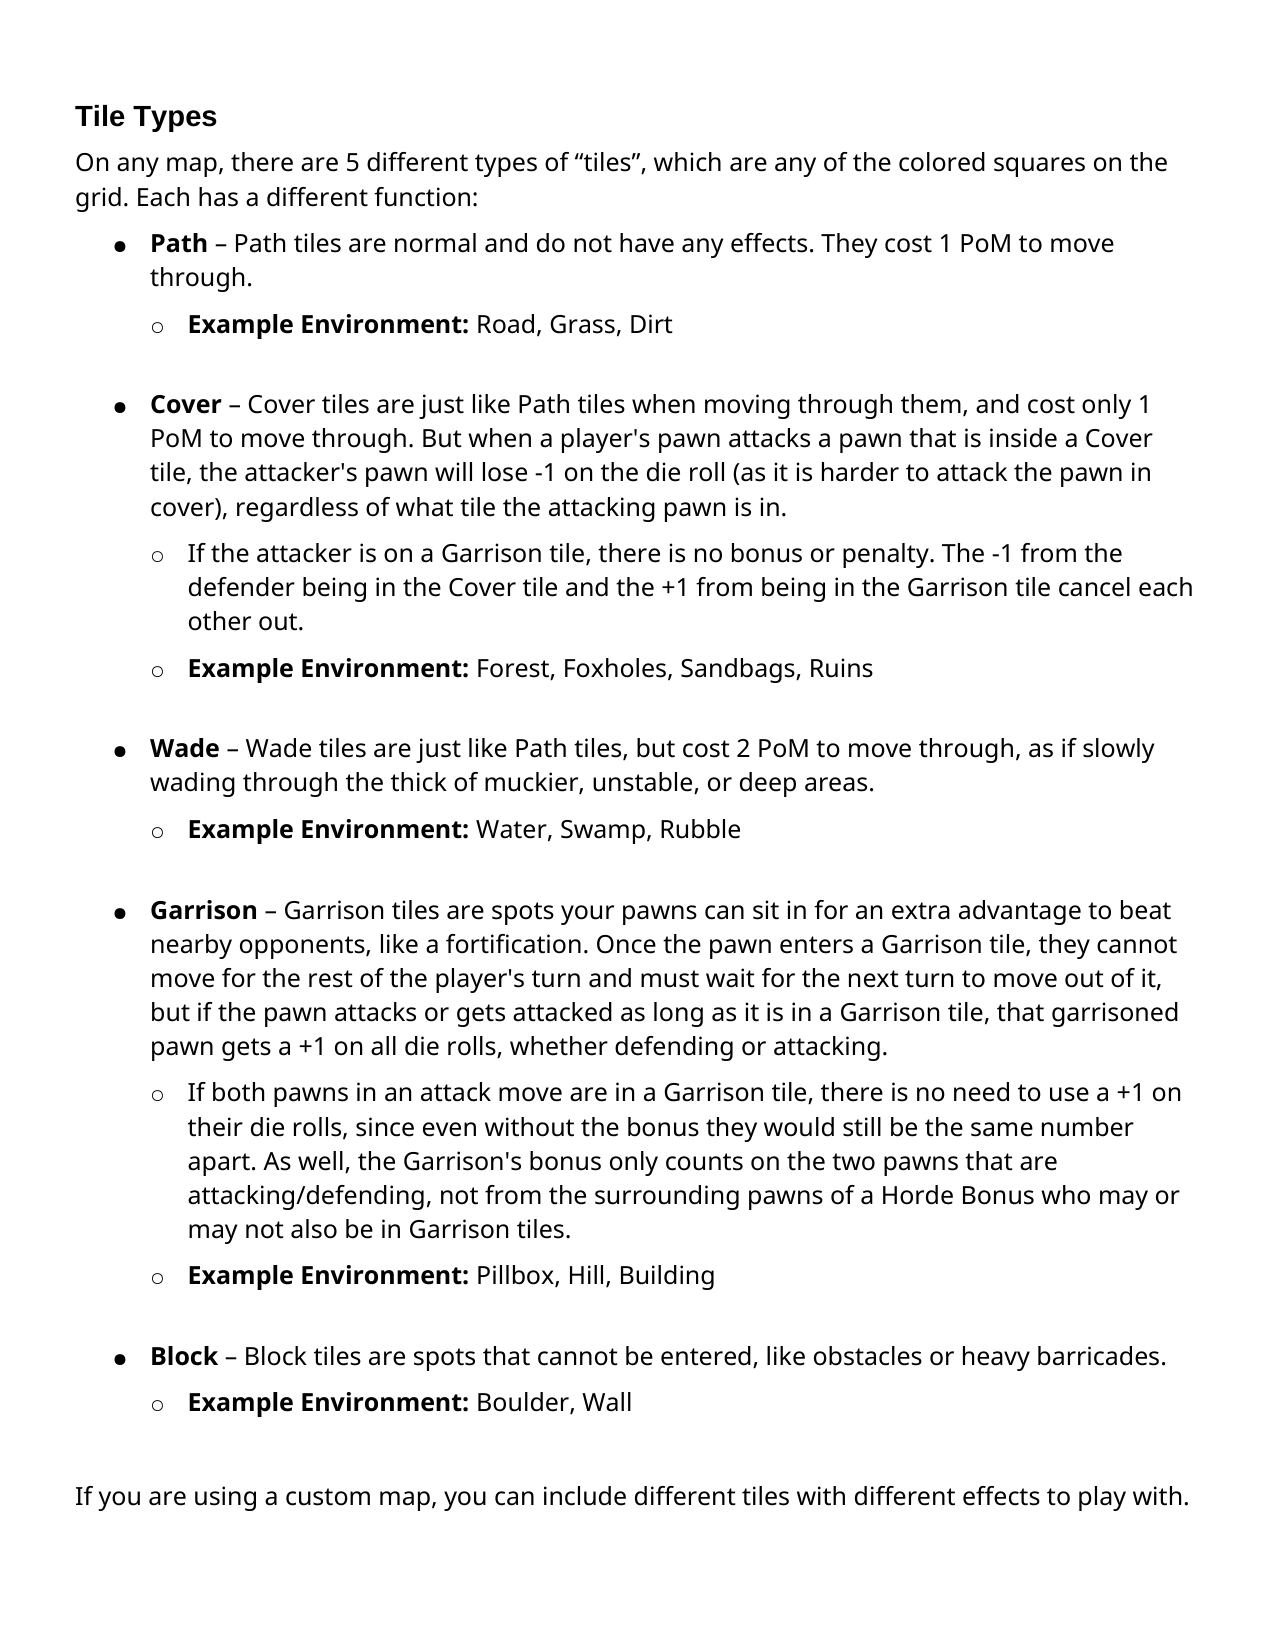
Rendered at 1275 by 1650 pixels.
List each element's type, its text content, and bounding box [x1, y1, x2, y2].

list Example Environment: Road, Grass, Dirt [150, 306, 1200, 374]
list If both pawns in an attack move are in a Garrison tile, there is no need to use a +1 on their die rolls, since even without the bonus they would still be the same number apart. As well, the Garrison's bonus only counts on the two pawns that are attacking/defending, not from the surrounding pawns of a Horde Bonus who may or may not also be in Garrison tiles. [150, 1075, 1200, 1245]
text On any map, there are 5 different types of “tiles”, which are any of the colored squares on the grid. Each has a different function: [75, 145, 1200, 213]
text If you are using a custom map, you can include different tiles with different effects to play with. [75, 1478, 1200, 1512]
list Example Environment: Pillbox, Hill, Building [150, 1258, 1200, 1326]
list Wade – Wade tiles are just like Path tiles, but cost 2 PoM to move through, as if slowly wading through the thick of muckier, unstable, or deep areas. [112, 731, 1200, 799]
list Cover – Cover tiles are just like Path tiles when moving through them, and cost only 1 PoM to move through. But when a player's pawn attacks a pawn that is inside a Cover tile, the attacker's pawn will lose -1 on the die roll (as it is harder to attack the pawn in cover), regardless of what tile the attacking pawn is in. [112, 387, 1200, 523]
list Path – Path tiles are normal and do not have any effects. They cost 1 PoM to move through. [112, 226, 1200, 294]
subtitle Tile Types [75, 100, 1200, 133]
list If the attacker is on a Garrison tile, there is no bonus or penalty. The -1 from the defender being in the Cover tile and the +1 from being in the Garrison tile cancel each other out. [150, 536, 1200, 638]
list Example Environment: Forest, Foxholes, Sandbags, Ruins [150, 650, 1200, 718]
list Garrison – Garrison tiles are spots your pawns can sit in for an extra advantage to beat nearby opponents, like a fortification. Once the pawn enters a Garrison tile, they cannot move for the rest of the player's turn and must wait for the next turn to move out of it, but if the pawn attacks or gets attacked as long as it is in a Garrison tile, that garrisoned pawn gets a +1 on all die rolls, whether defending or attacking. [112, 892, 1200, 1063]
list Example Environment: Boulder, Wall [150, 1385, 1200, 1419]
list Example Environment: Water, Swamp, Rubble [150, 812, 1200, 880]
list Block – Block tiles are spots that cannot be entered, like obstacles or heavy barricades. [112, 1338, 1200, 1373]
